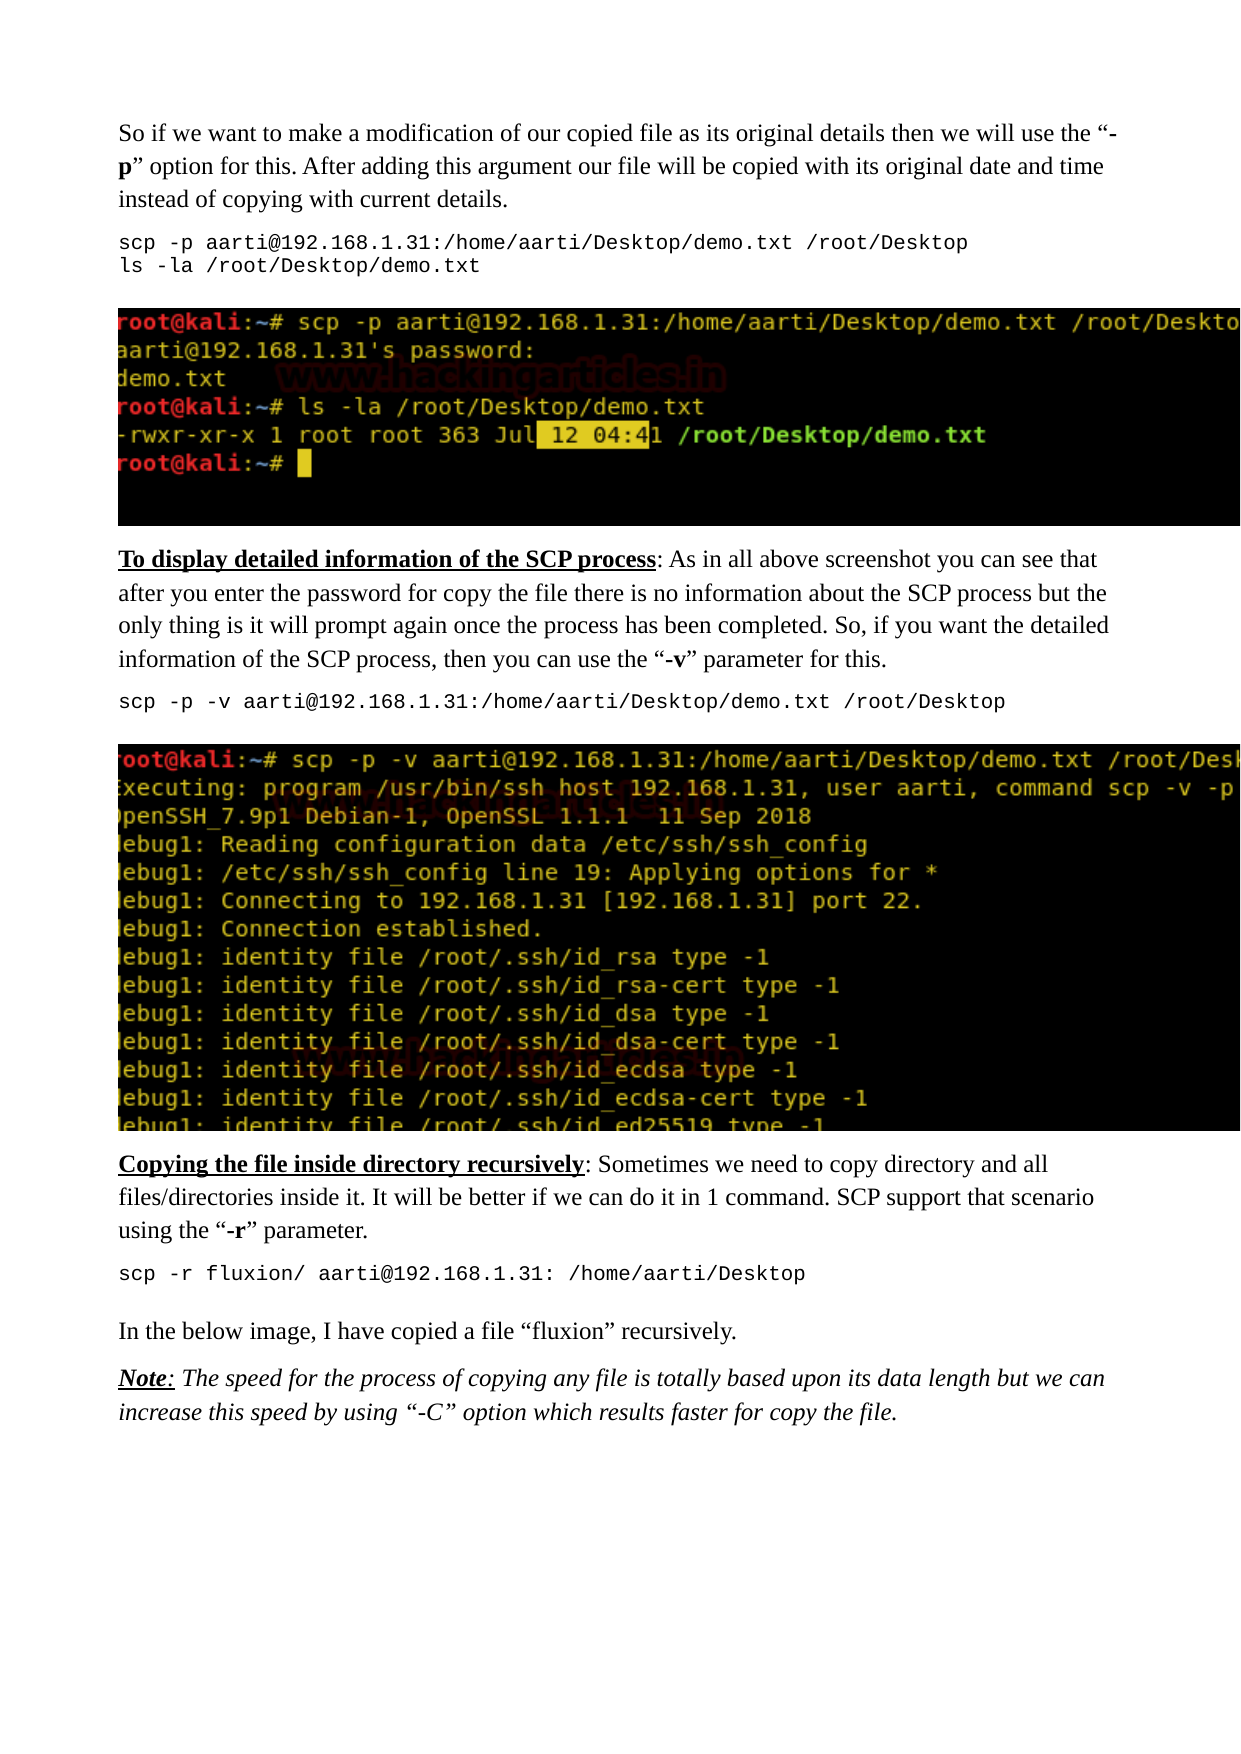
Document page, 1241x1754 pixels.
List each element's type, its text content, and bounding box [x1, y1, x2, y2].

text So if we want to make a modification of our copied file as its original details then we will use the “-p” option for this. After adding this argument our file will be copied with its original date and time instead of copying with current details. [118, 118, 1122, 213]
picture [118, 744, 1241, 1131]
text To display detailed information of the SCP process: As in all above screenshot you can see that after you enter the password for copy the file there is no information about the SCP process but the only thing is it will prompt again once the process has been completed. So, if you want the detailed information of the SCP process, then you can use the “-v” parameter for this. [118, 544, 1122, 672]
text scp -p aarti@192.168.1.31:/home/aarti/Desktop/demo.txt /root/Desktop [118, 232, 1122, 255]
picture [118, 308, 1241, 526]
text ls -la /root/Desktop/demo.txt [118, 255, 1122, 279]
text In the below image, I have copied a file “fluxion” recursively. [118, 1316, 1122, 1345]
text scp -p -v aarti@192.168.1.31:/home/aarti/Desktop/demo.txt /root/Desktop [118, 691, 1122, 715]
text scp -r fluxion/ aarti@192.168.1.31: /home/aarti/Desktop [118, 1263, 1122, 1286]
text Copying the file inside directory recursively: Sometimes we need to copy directory and all files/directories inside it. It will be better if we can do it in 1 command. SCP support that scenario using the “-r” parameter. [118, 1149, 1122, 1244]
text Note: The speed for the process of copying any file is totally based upon its data length but we can increase this speed by using “-C” option which results faster for copy the file. [118, 1363, 1122, 1425]
